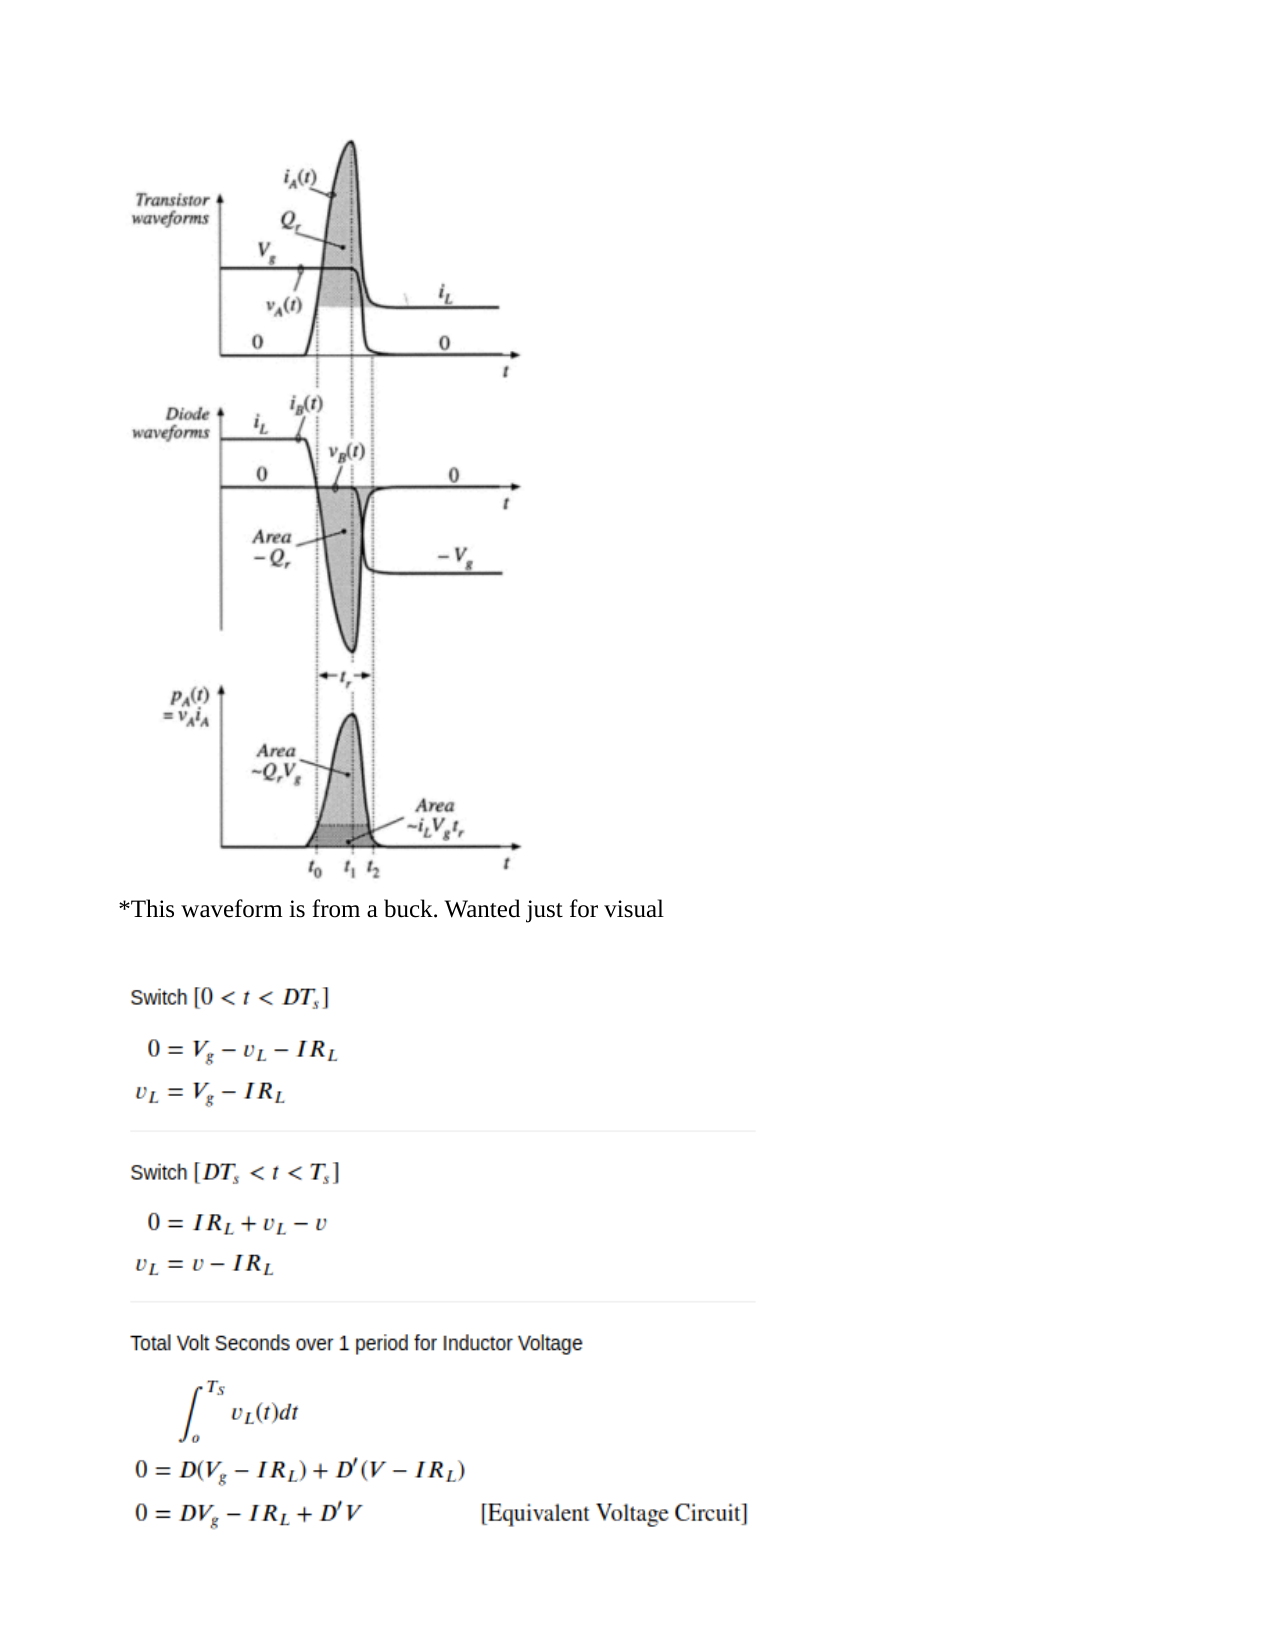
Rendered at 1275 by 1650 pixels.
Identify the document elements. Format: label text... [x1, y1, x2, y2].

picture [118, 973, 756, 1537]
text *This waveform is from a buck. Wanted just for visual [118, 894, 1157, 923]
picture [118, 131, 534, 885]
